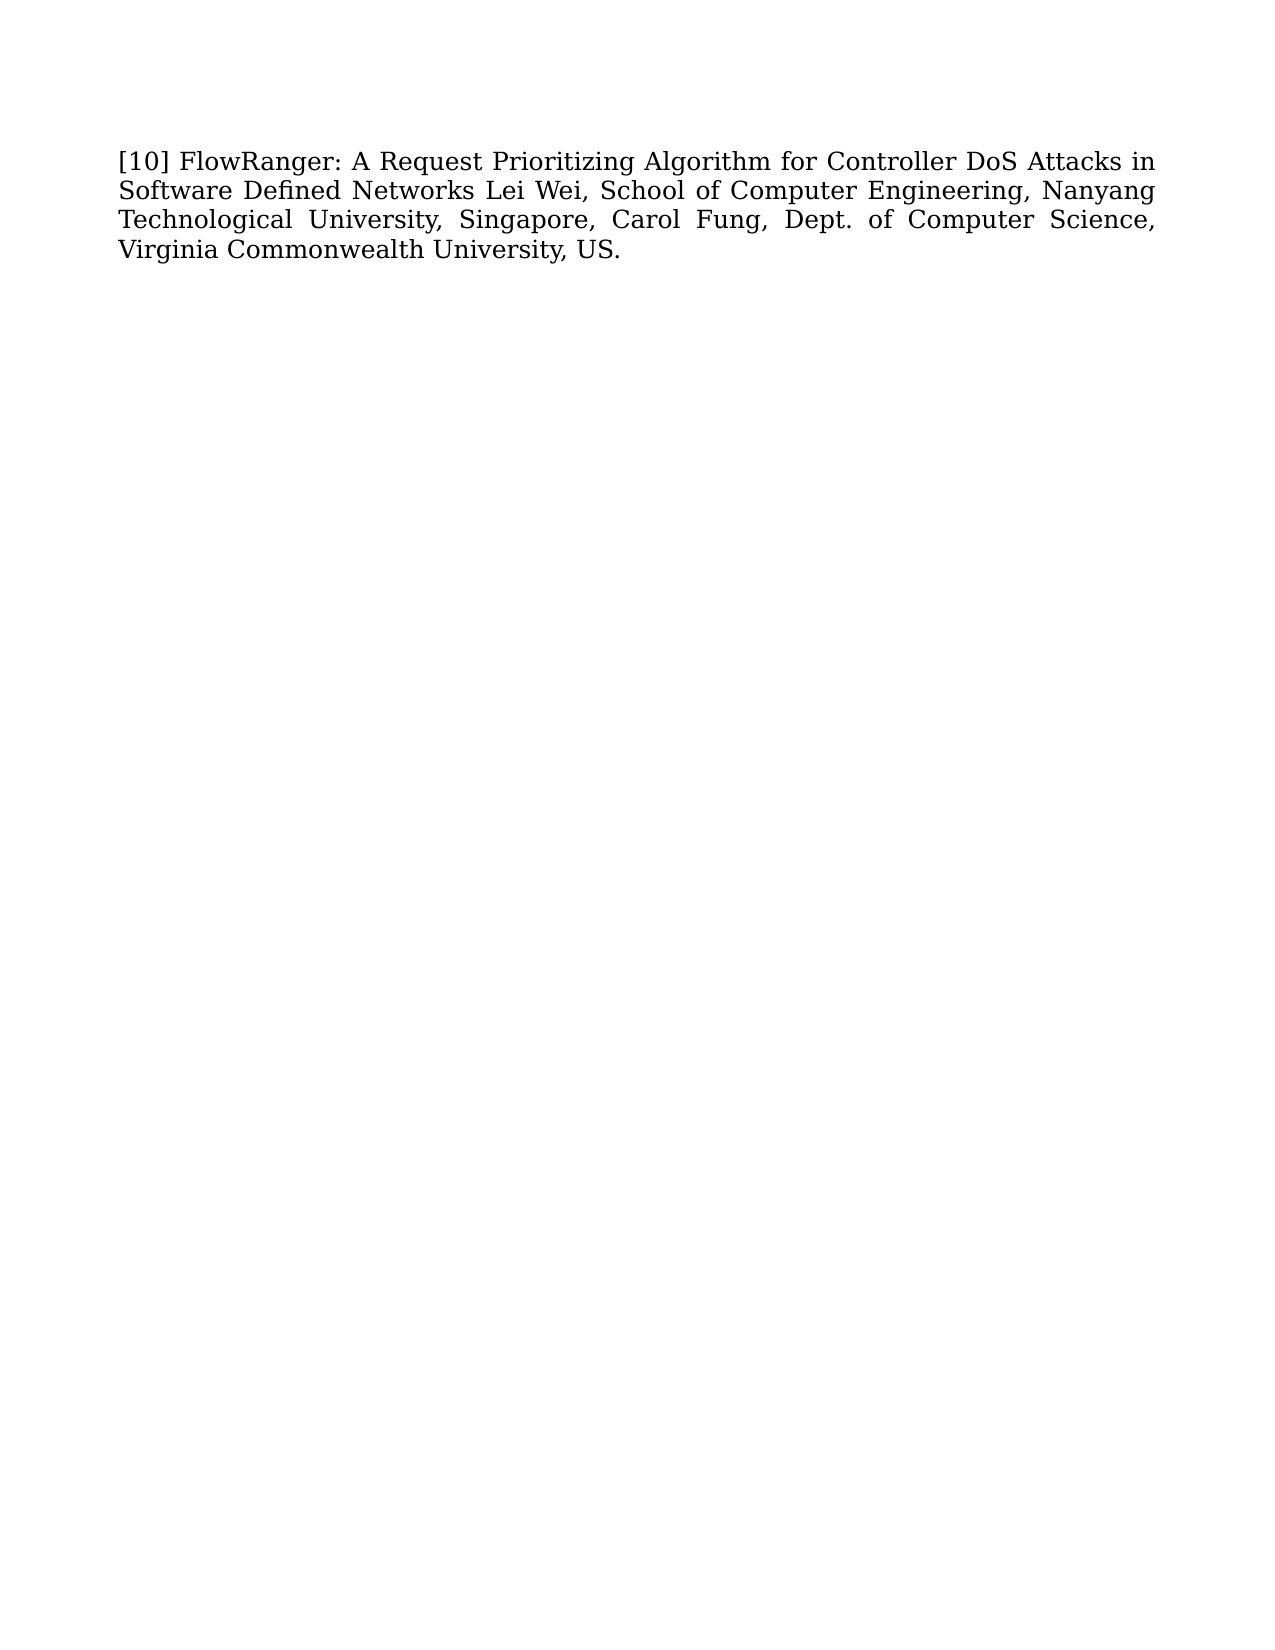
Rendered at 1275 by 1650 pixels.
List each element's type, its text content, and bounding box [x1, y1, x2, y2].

text [10] FlowRanger: A Request Prioritizing Algorithm for Controller DoS Attacks in Software Defined Networks Lei Wei, School of Computer Engineering, Nanyang Technological University, Singapore, Carol Fung, Dept. of Computer Science, Virginia Commonwealth University, US. [118, 147, 1157, 264]
